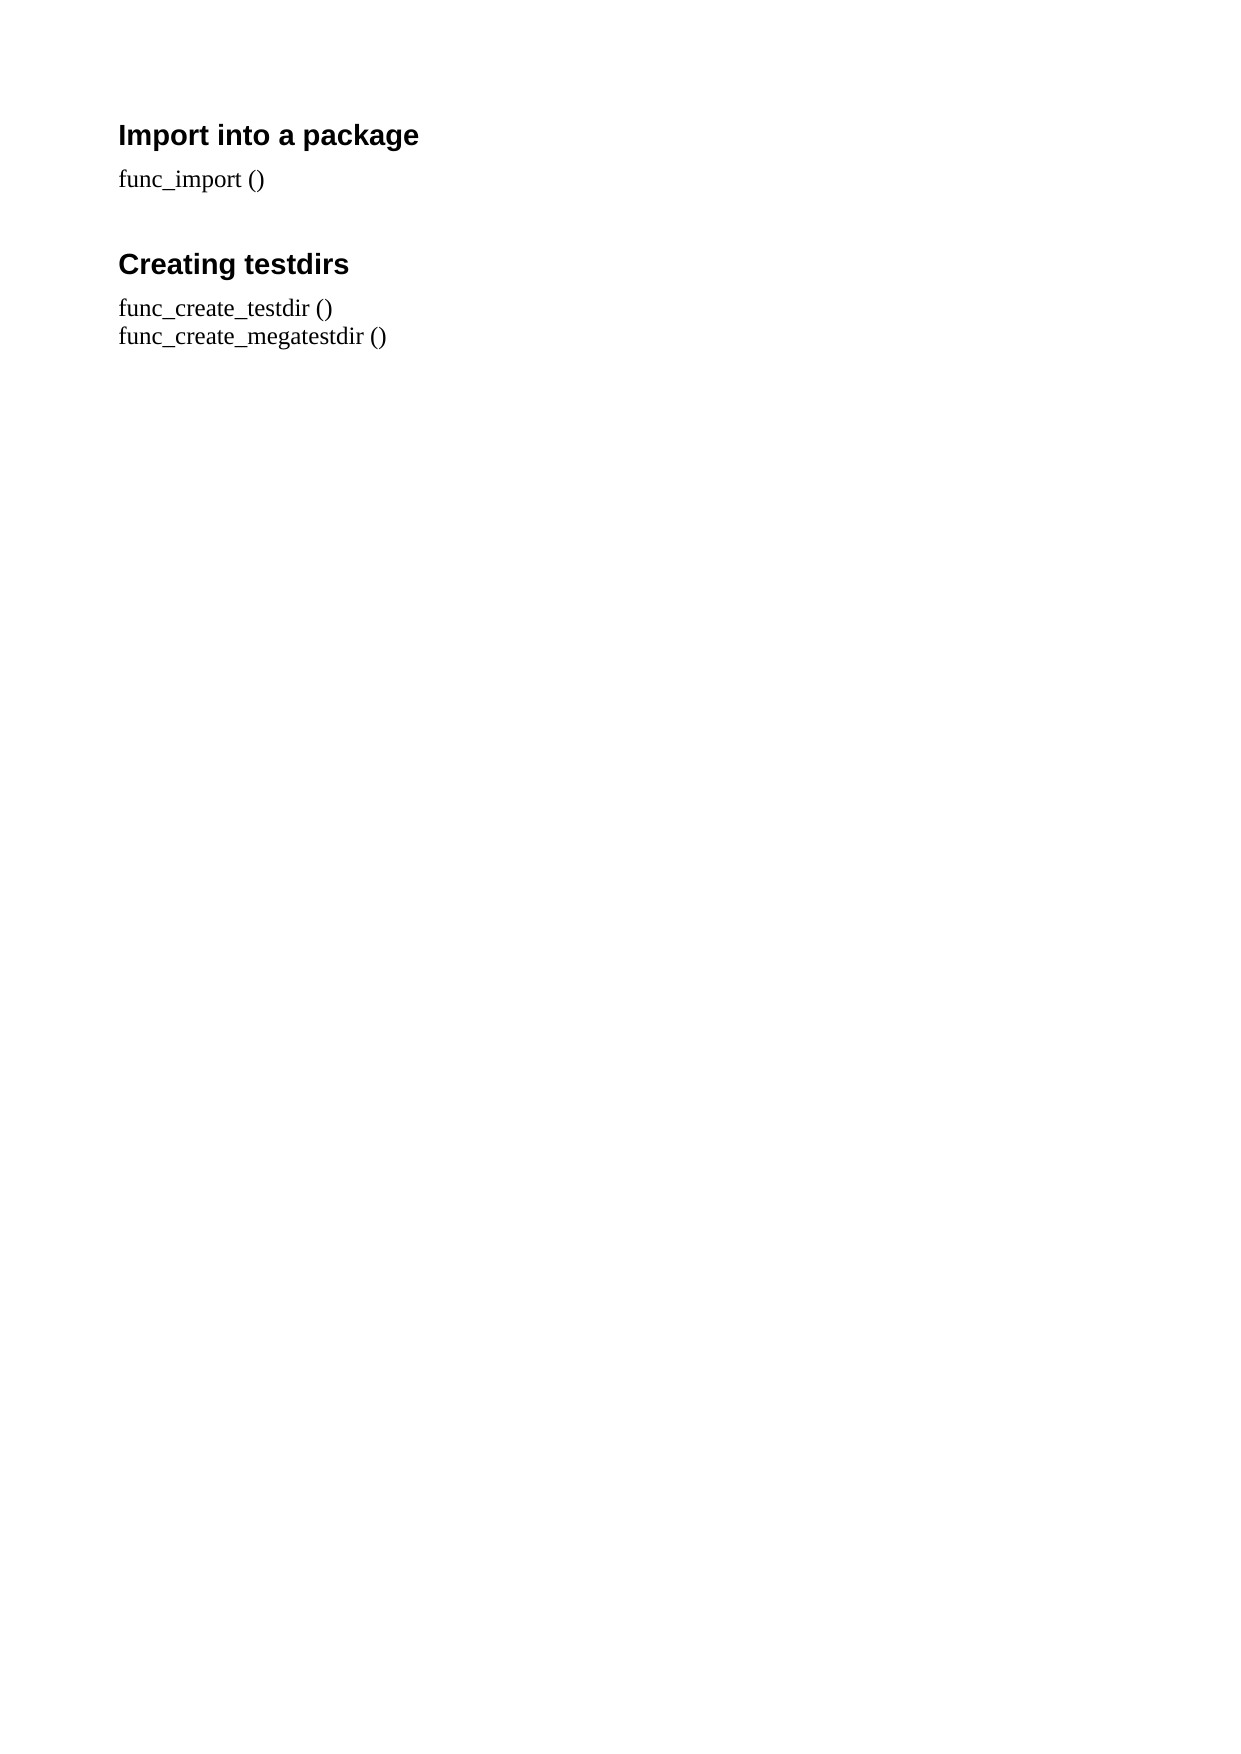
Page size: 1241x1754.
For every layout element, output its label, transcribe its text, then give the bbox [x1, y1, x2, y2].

text func_import () [118, 164, 1122, 193]
text func_create_megatestdir () [118, 321, 1122, 350]
subtitle Import into a package [118, 118, 1122, 152]
subtitle Creating testdirs [118, 247, 1122, 280]
text func_create_testdir () [118, 293, 1122, 321]
